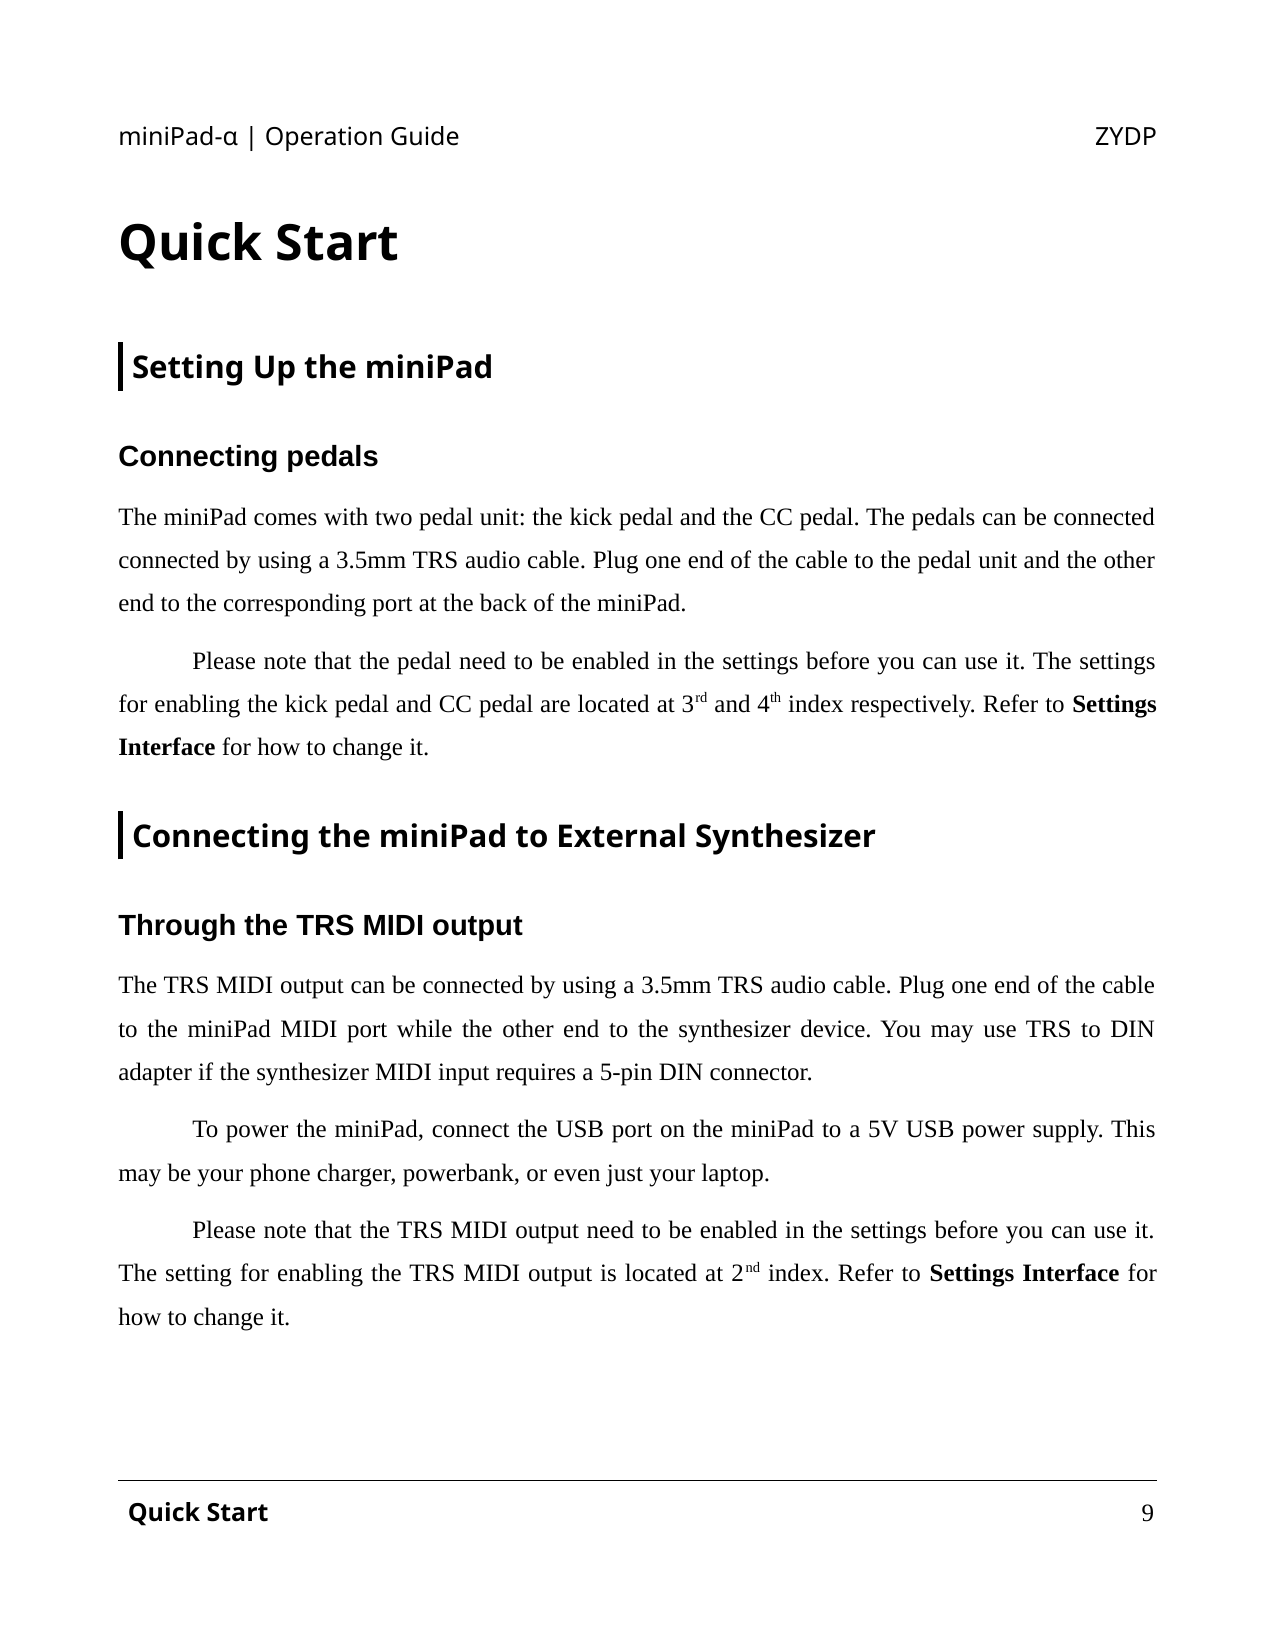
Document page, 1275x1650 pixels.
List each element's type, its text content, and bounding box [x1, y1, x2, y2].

subtitle Quick Start [118, 207, 1157, 275]
text To power the miniPad, connect the USB port on the miniPad to a 5V USB power supply. This may be your phone charger, powerbank, or even just your laptop. [118, 1114, 1157, 1186]
subtitle Through the TRS MIDI output [118, 908, 1157, 941]
subtitle Connecting the miniPad to External Synthesizer [123, 811, 1157, 859]
subtitle Connecting pedals [118, 439, 1157, 473]
text The TRS MIDI output can be connected by using a 3.5mm TRS audio cable. Plug one end of the cable to the miniPad MIDI port while the other end to the synthesizer device. You may use TRS to DIN adapter if the synthesizer MIDI input requires a 5-pin DIN connector. [118, 971, 1157, 1086]
subtitle Setting Up the miniPad [123, 342, 1157, 391]
text Please note that the TRS MIDI output need to be enabled in the settings before you can use it. The setting for enabling the TRS MIDI output is located at 2nd index. Refer to Settings Interface for how to change it. [118, 1215, 1157, 1330]
text Please note that the pedal need to be enabled in the settings before you can use it. The settings for enabling the kick pedal and CC pedal are located at 3rd and 4th index respectively. Refer to Settings Interface for how to change it. [118, 646, 1157, 761]
text The miniPad comes with two pedal unit: the kick pedal and the CC pedal. The pedals can be connected connected by using a 3.5mm TRS audio cable. Plug one end of the cable to the pedal unit and the other end to the corresponding port at the back of the miniPad. [118, 502, 1157, 617]
